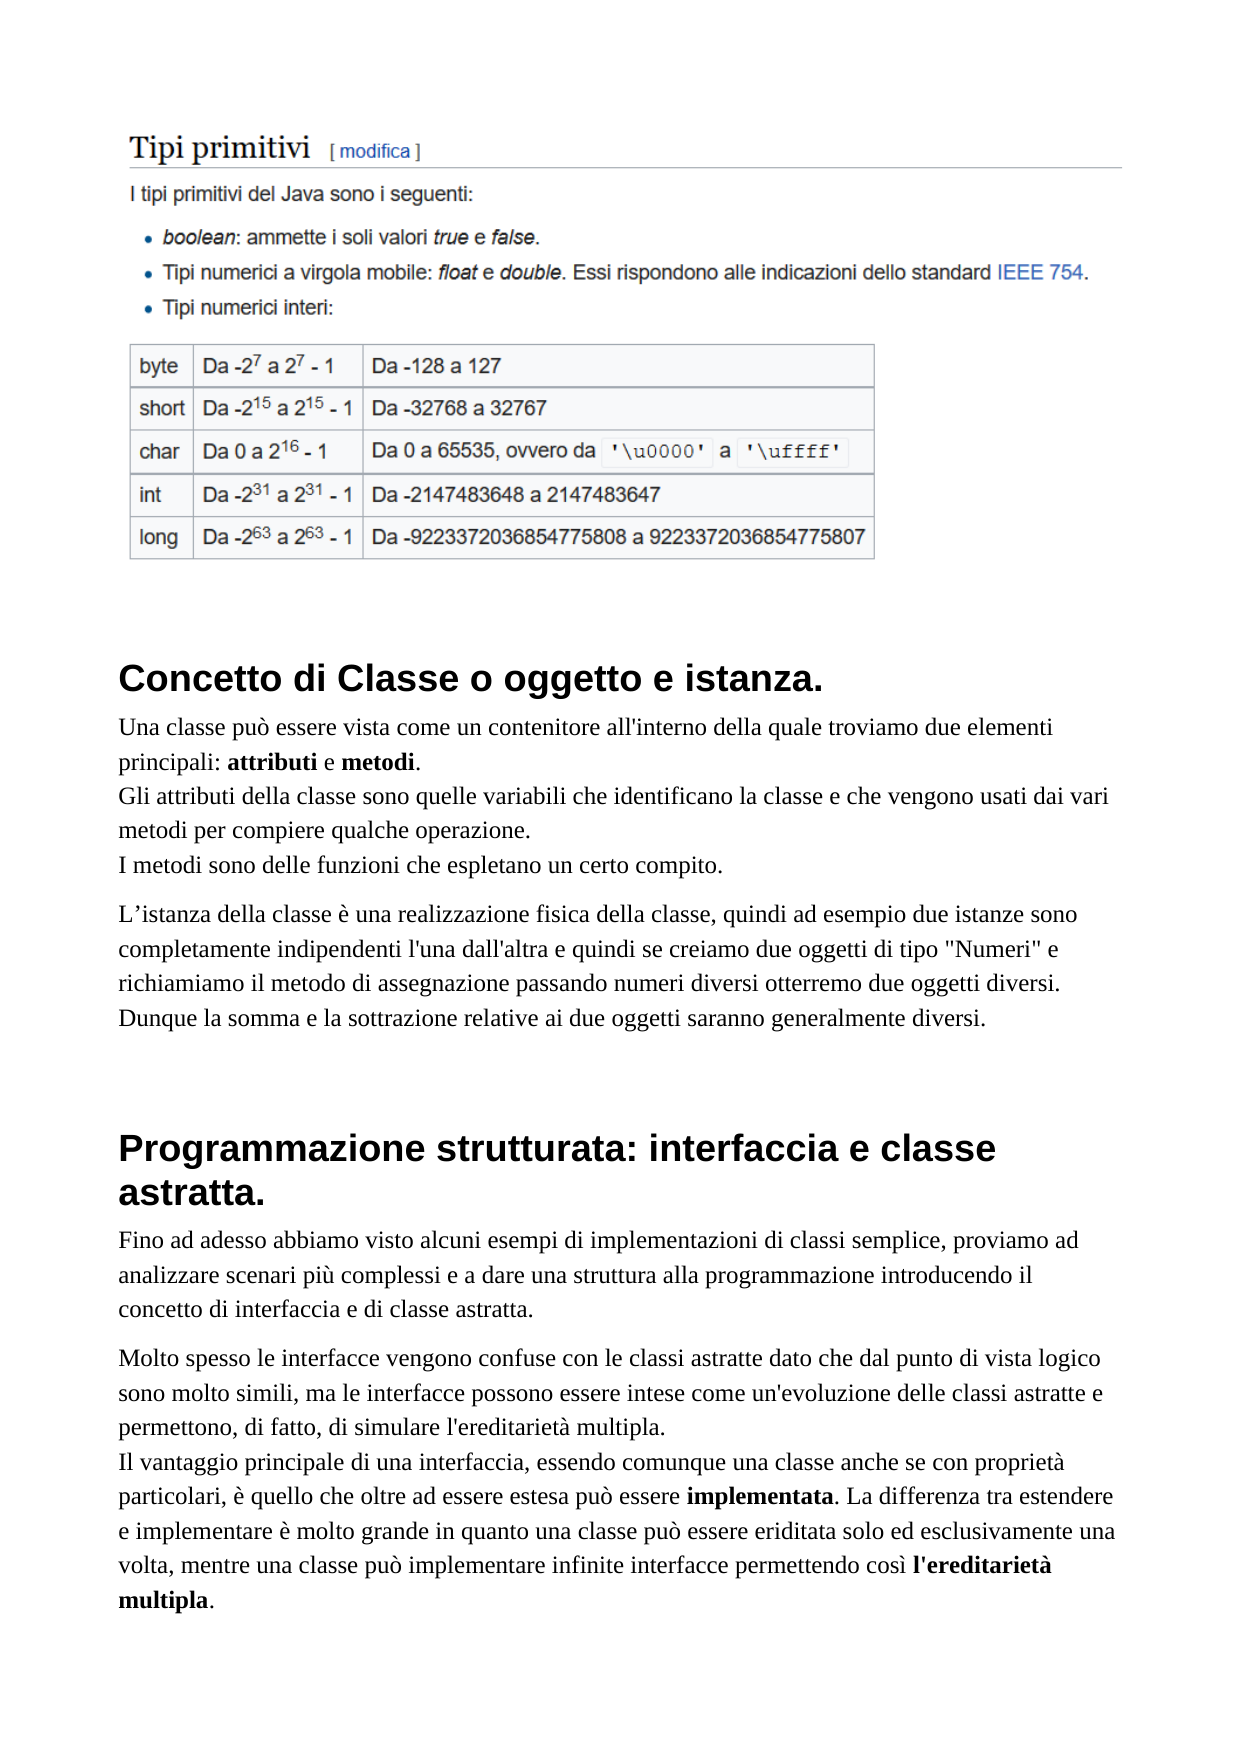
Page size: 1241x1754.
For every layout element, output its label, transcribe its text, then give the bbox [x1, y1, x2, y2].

text Molto spesso le interfacce vengono confuse con le classi astratte dato che dal punto di vista logico sono molto simili, ma le interfacce possono essere intese come un'evoluzione delle classi astratte e permettono, di fatto, di simulare l'ereditarietà multipla. Il vantaggio principale di una interfaccia, essendo comunque una classe anche se con proprietà particolari, è quello che oltre ad essere estesa può essere implementata. La differenza tra estendere e implementare è molto grande in quanto una classe può essere eriditata solo ed esclusivamente una volta, mentre una classe può implementare infinite interfacce permettendo così l'ereditarietà multipla. [118, 1343, 1122, 1614]
picture [118, 118, 1123, 577]
subtitle Concetto di Classe o oggetto e istanza. [118, 656, 1122, 700]
text L’istanza della classe è una realizzazione fisica della classe, quindi ad esempio due istanze sono completamente indipendenti l'una dall'altra e quindi se creiamo due oggetti di tipo "Numeri" e richiamiamo il metodo di assegnazione passando numeri diversi otterremo due oggetti diversi. Dunque la somma e la sottrazione relative ai due oggetti saranno generalmente diversi. [118, 899, 1122, 1031]
subtitle Programmazione strutturata: interfaccia e classe astratta. [118, 1126, 1122, 1213]
text Fino ad adesso abbiamo visto alcuni esempi di implementazioni di classi semplice, proviamo ad analizzare scenari più complessi e a dare una struttura alla programmazione introducendo il concetto di interfaccia e di classe astratta. [118, 1226, 1122, 1323]
text Una classe può essere vista come un contenitore all'interno della quale troviamo due elementi principali: attributi e metodi. Gli attributi della classe sono quelle variabili che identificano la classe e che vengono usati dai vari metodi per compiere qualche operazione. I metodi sono delle funzioni che espletano un certo compito. [118, 712, 1122, 879]
